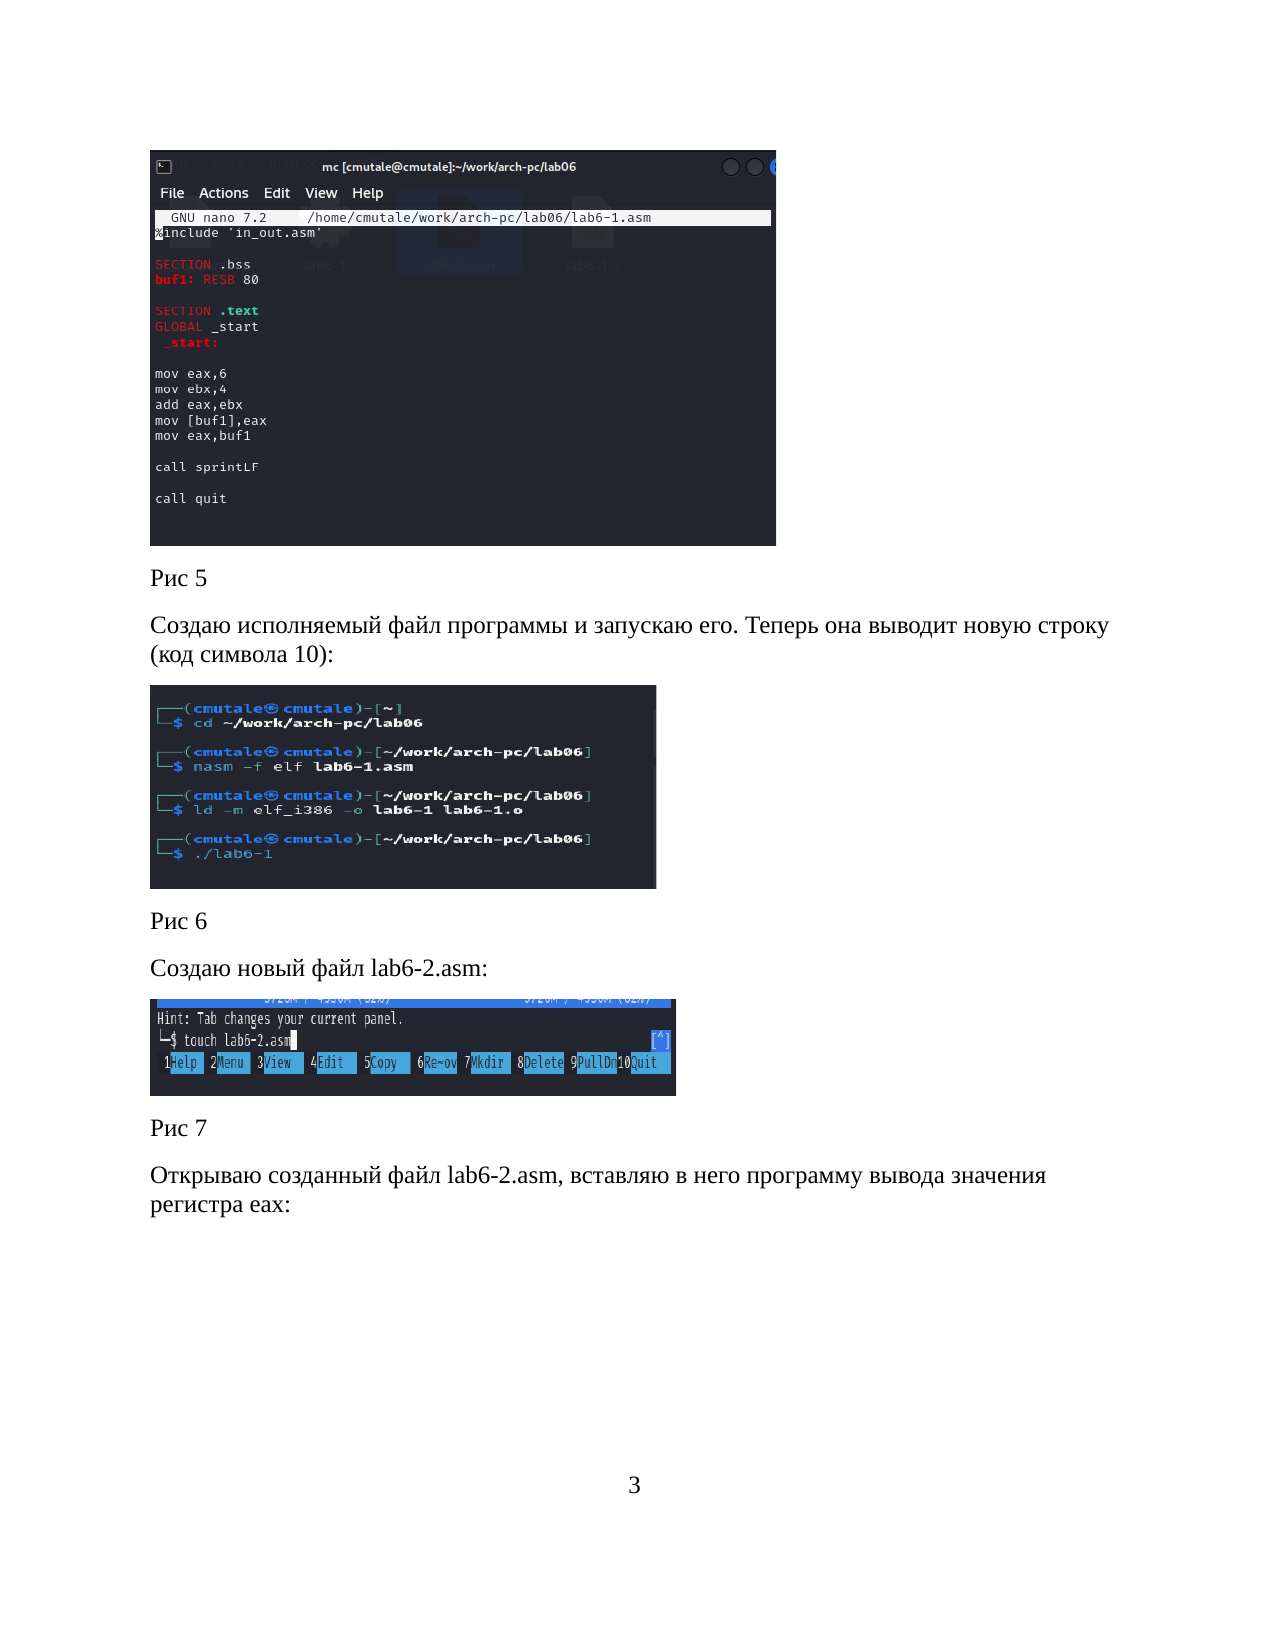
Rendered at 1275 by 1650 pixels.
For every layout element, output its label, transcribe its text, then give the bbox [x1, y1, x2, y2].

text Рис 6 [150, 906, 1125, 935]
text Открываю созданный файл lab6-2.asm, вставляю в него программу вывода значения регистра eax: [150, 1160, 1125, 1218]
text Создаю новый файл lab6-2.asm: [150, 953, 1125, 981]
picture [150, 999, 677, 1096]
picture [150, 150, 777, 546]
text Рис 5 [150, 563, 1125, 592]
picture [150, 685, 657, 889]
text Создаю исполняемый файл программы и запускаю его. Теперь она выводит новую строку (код символа 10): [150, 610, 1125, 668]
text Рис 7 [150, 1113, 1125, 1142]
